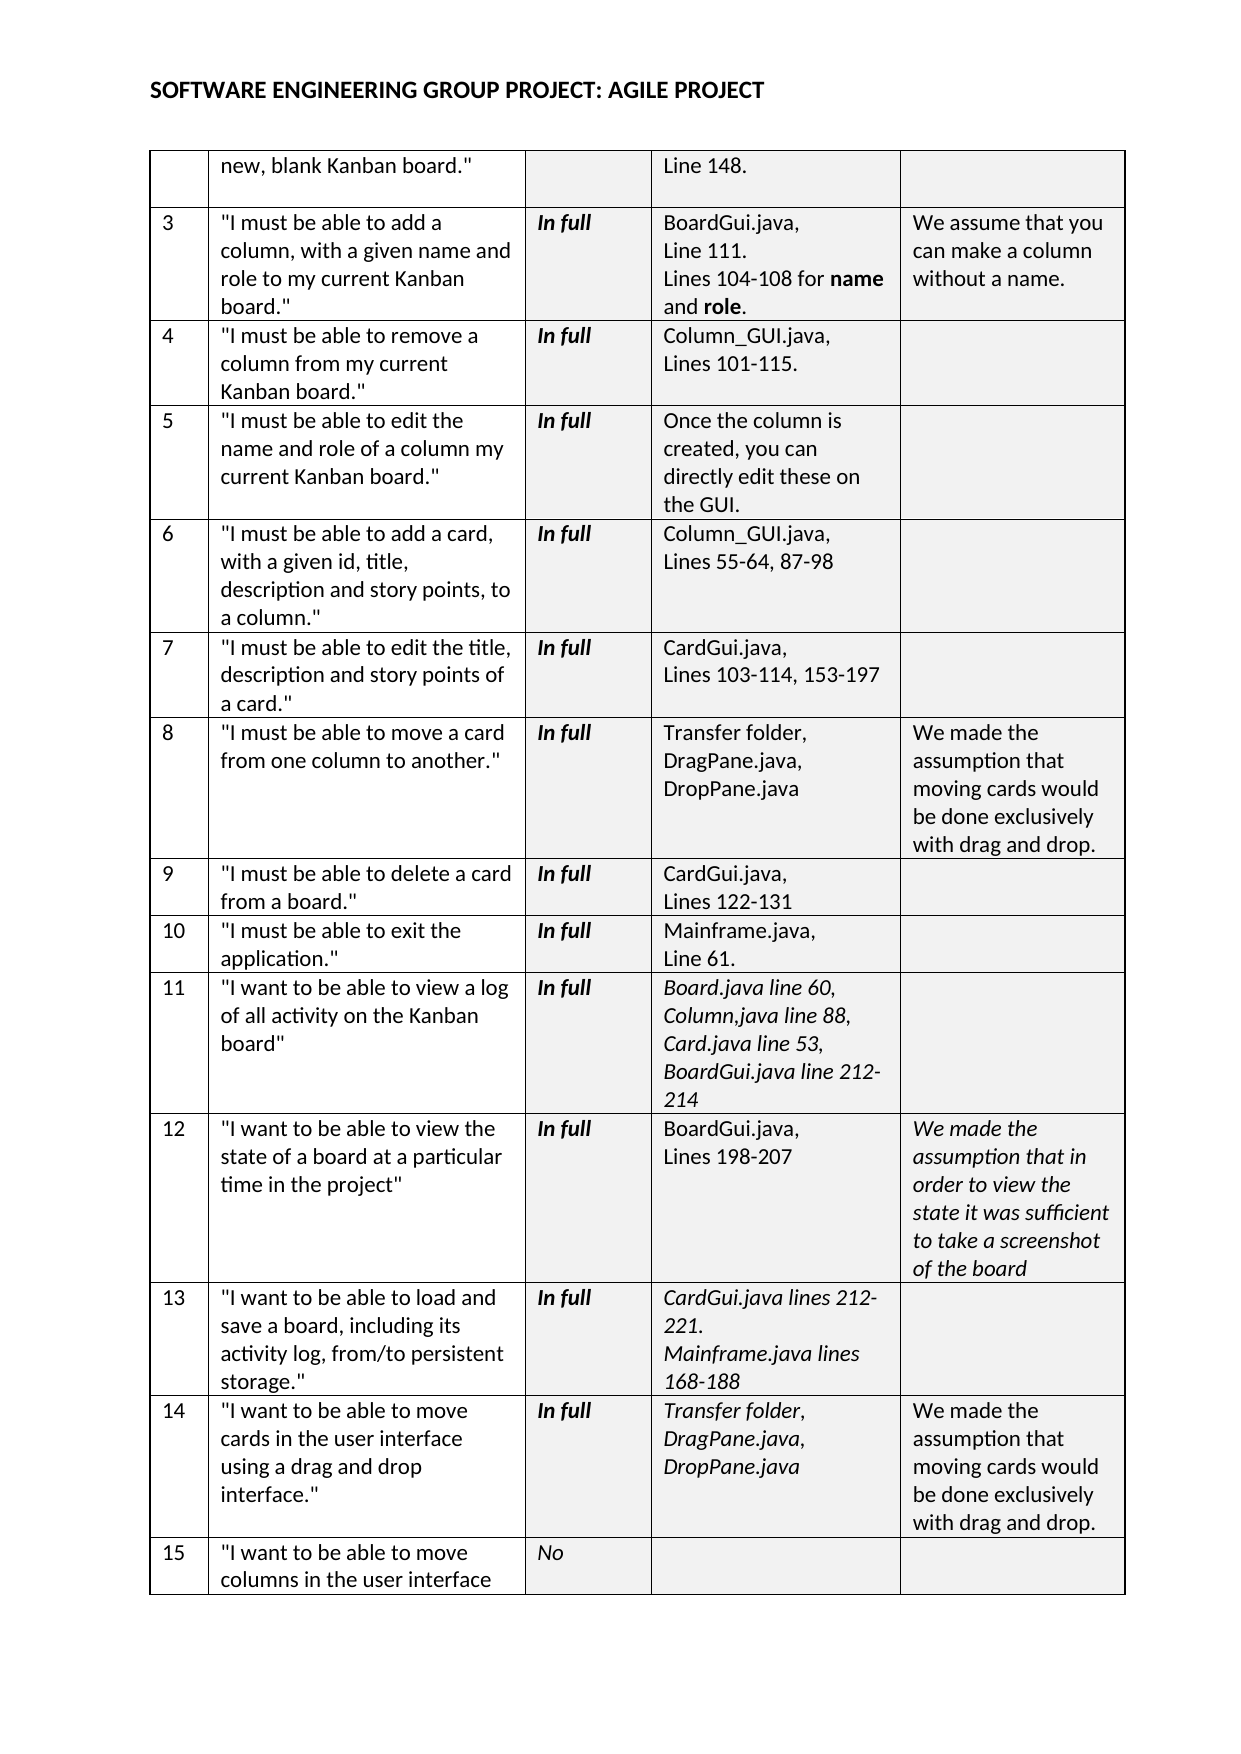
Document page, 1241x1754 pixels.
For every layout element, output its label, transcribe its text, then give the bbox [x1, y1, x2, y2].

table_cell We made the assumption that moving cards would be done exclusively with drag and drop. [901, 718, 1124, 858]
table_cell [901, 520, 1124, 632]
table_cell "I want to be able to view the state of a board at a particular time in the project" [209, 1114, 525, 1282]
table_cell 5 [151, 406, 208, 518]
table_cell In full [526, 916, 651, 972]
table_cell 3 [151, 208, 208, 320]
table_cell In full [526, 406, 651, 518]
table_cell In full [526, 1283, 651, 1395]
table_cell [901, 321, 1124, 405]
table_cell 9 [151, 859, 208, 915]
table_cell 7 [151, 633, 208, 717]
table_cell We made the assumption that in order to view the state it was sufficient to take a screenshot of the board [901, 1114, 1124, 1282]
table_cell "I must be able to delete a card from a board." [209, 859, 525, 915]
table_cell [151, 151, 208, 207]
table_cell In full [526, 1396, 651, 1537]
table_cell In full [526, 633, 651, 717]
table_cell We made the assumption that moving cards would be done exclusively with drag and drop. [901, 1396, 1124, 1537]
table_cell 4 [151, 321, 208, 405]
table_cell 15 [151, 1538, 208, 1594]
table_cell new, blank Kanban board." [209, 151, 525, 207]
table_cell [901, 859, 1124, 915]
table_cell Line 148. [652, 151, 900, 207]
table_cell [901, 1538, 1124, 1594]
table_cell [901, 151, 1124, 207]
table_cell [901, 973, 1124, 1113]
table_cell BoardGui.java, Line 111. Lines 104-108 for name and role. [652, 208, 900, 320]
table_cell Column_GUI.java, Lines 55-64, 87-98 [652, 520, 900, 632]
table_cell "I must be able to add a card, with a given id, title, description and story points, to a column." [209, 520, 525, 632]
table_cell CardGui.java, Lines 122-131 [652, 859, 900, 915]
table_cell 11 [151, 973, 208, 1113]
table_cell [901, 1283, 1124, 1395]
table_cell BoardGui.java, Lines 198-207 [652, 1114, 900, 1282]
table_cell Transfer folder, DragPane.java, DropPane.java [652, 718, 900, 858]
table_cell Column_GUI.java, Lines 101-115. [652, 321, 900, 405]
table_cell [901, 633, 1124, 717]
table_cell [901, 916, 1124, 972]
table_cell 6 [151, 520, 208, 632]
table_cell In full [526, 973, 651, 1113]
table_cell [652, 1538, 900, 1594]
table_cell Once the column is created, you can directly edit these on the GUI. [652, 406, 900, 518]
table_cell In full [526, 208, 651, 320]
table_cell Transfer folder, DragPane.java, DropPane.java [652, 1396, 900, 1537]
table_cell "I must be able to add a column, with a given name and role to my current Kanban board." [209, 208, 525, 320]
table_cell "I want to be able to move columns in the user interface [209, 1538, 525, 1594]
table_cell [901, 406, 1124, 518]
table_cell No [526, 1538, 651, 1594]
table_cell CardGui.java, Lines 103-114, 153-197 [652, 633, 900, 717]
table_cell In full [526, 718, 651, 858]
table_cell "I must be able to edit the title, description and story points of a card." [209, 633, 525, 717]
table_cell "I want to be able to view a log of all activity on the Kanban board" [209, 973, 525, 1113]
table_cell "I must be able to exit the application." [209, 916, 525, 972]
table_cell "I want to be able to load and save a board, including its activity log, from/to persistent storage." [209, 1283, 525, 1395]
table_cell "I must be able to edit the name and role of a column my current Kanban board." [209, 406, 525, 518]
table_cell 13 [151, 1283, 208, 1395]
table_cell In full [526, 520, 651, 632]
table_cell "I must be able to remove a column from my current Kanban board." [209, 321, 525, 405]
table_cell "I must be able to move a card from one column to another." [209, 718, 525, 858]
table_cell In full [526, 859, 651, 915]
table_cell CardGui.java lines 212-221. Mainframe.java lines 168-188 [652, 1283, 900, 1395]
table_cell We assume that you can make a column without a name. [901, 208, 1124, 320]
table_cell 10 [151, 916, 208, 972]
table_cell Board.java line 60, Column,java line 88, Card.java line 53, BoardGui.java line 212-214 [652, 973, 900, 1113]
table_cell 8 [151, 718, 208, 858]
table_cell 14 [151, 1396, 208, 1537]
table_cell In full [526, 1114, 651, 1282]
table_cell "I want to be able to move cards in the user interface using a drag and drop interface." [209, 1396, 525, 1537]
table_cell In full [526, 321, 651, 405]
table_cell Mainframe.java, Line 61. [652, 916, 900, 972]
table_cell 12 [151, 1114, 208, 1282]
table_cell [526, 151, 651, 207]
